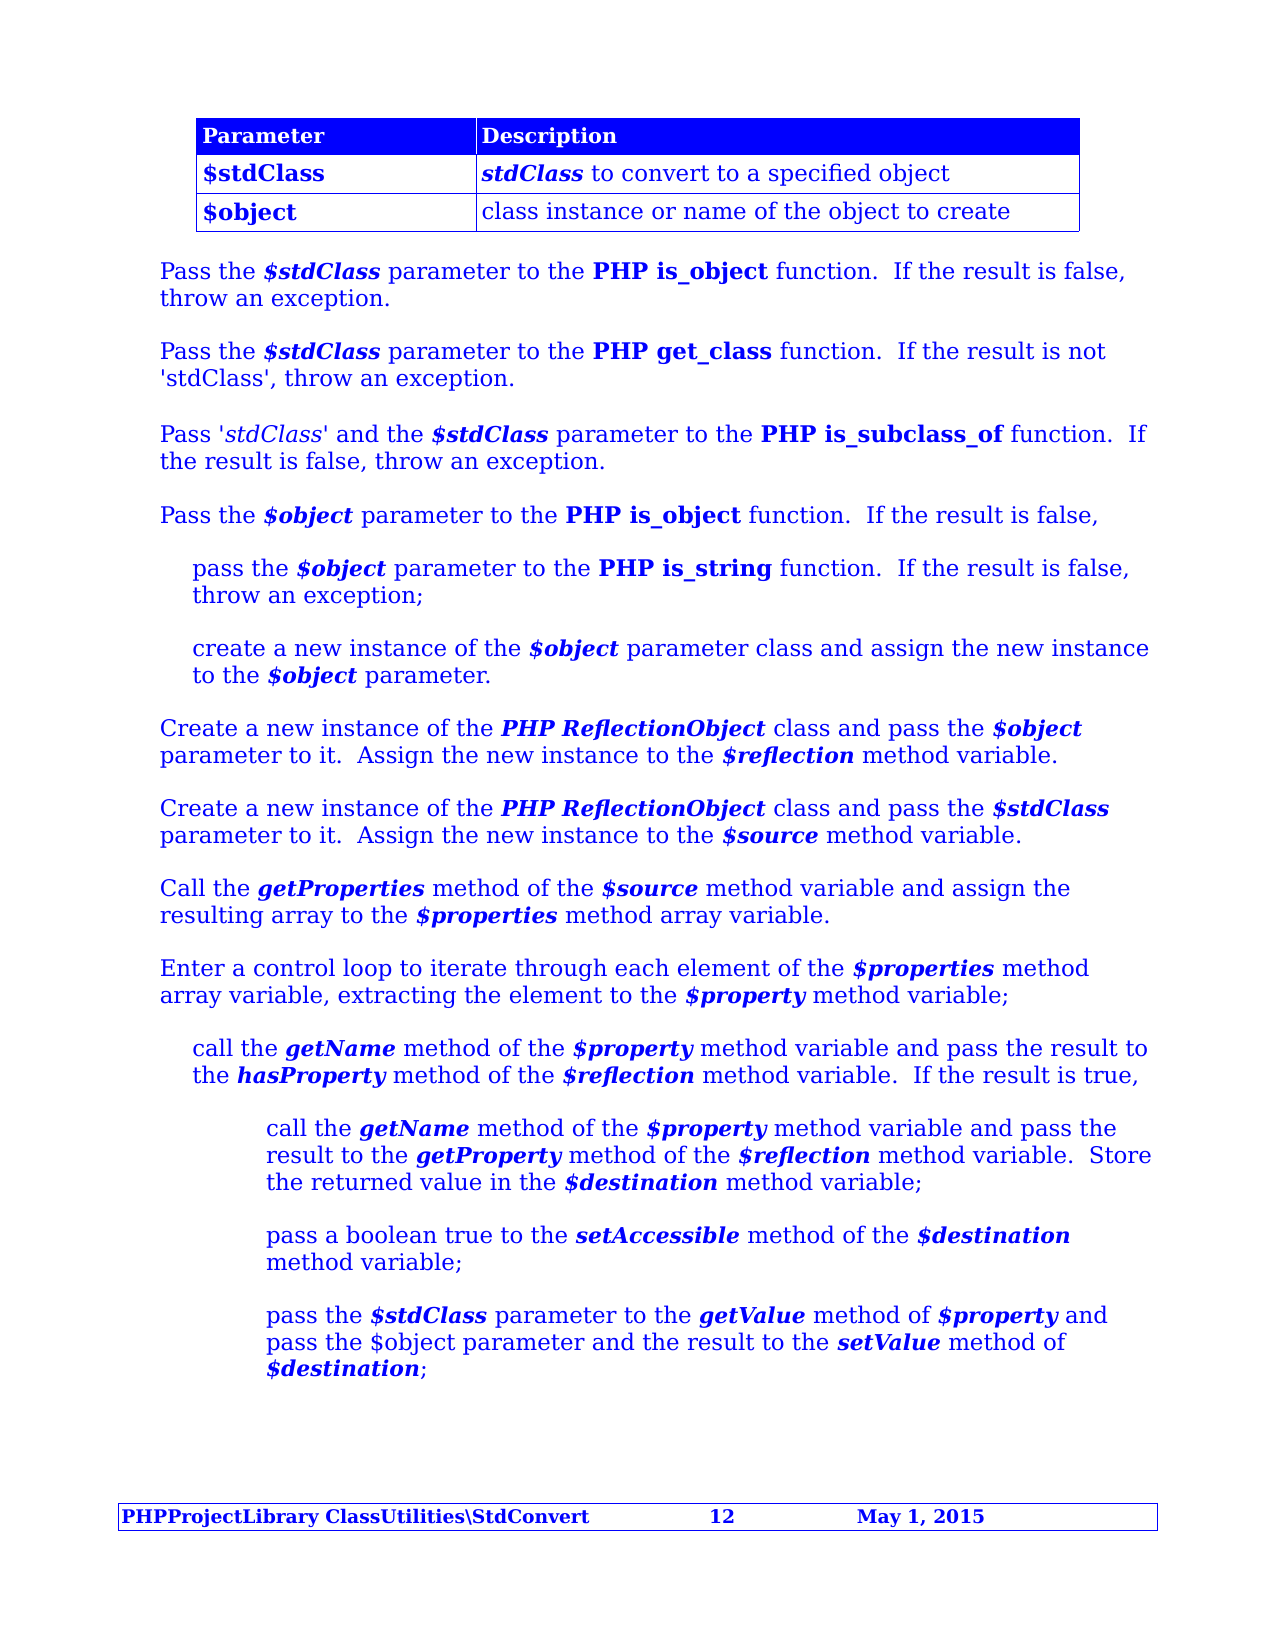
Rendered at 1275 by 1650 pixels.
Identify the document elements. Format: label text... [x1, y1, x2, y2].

text Create a new instance of the PHP ReflectionObject class and pass the $stdClass parameter to it. Assign the new instance to the $source method variable. [159, 795, 1157, 849]
text Pass the $object parameter to the PHP is_object function. If the result is false, [159, 501, 1157, 528]
table_header Description [477, 119, 1079, 154]
text Pass 'stdClass' and the $stdClass parameter to the PHP is_subclass_of function. If the result is false, throw an exception. [159, 421, 1157, 475]
text call the getName method of the $property method variable and pass the result to the getProperty method of the $reflection method variable. Store the returned value in the $destination method variable; [266, 1115, 1157, 1195]
text Call the getProperties method of the $source method variable and assign the resulting array to the $properties method array variable. [159, 875, 1157, 929]
text Pass the $stdClass parameter to the PHP get_class function. If the result is not 'stdClass', throw an exception. [159, 338, 1157, 392]
text Pass the $stdClass parameter to the PHP is_object function. If the result is false, throw an exception. [159, 258, 1157, 311]
text pass the $stdClass parameter to the getValue method of $property and pass the $object parameter and the result to the setValue method of $destination; [266, 1302, 1157, 1382]
text Create a new instance of the PHP ReflectionObject class and pass the $object parameter to it. Assign the new instance to the $reflection method variable. [159, 715, 1157, 769]
table_header Parameter [197, 119, 476, 154]
text pass the $object parameter to the PHP is_string function. If the result is false, throw an exception; [192, 555, 1157, 609]
table_cell stdClass to convert to a specified object [477, 155, 1079, 193]
text create a new instance of the $object parameter class and assign the new instance to the $object parameter. [192, 635, 1157, 689]
text call the getName method of the $property method variable and pass the result to the hasProperty method of the $reflection method variable. If the result is true, [192, 1035, 1157, 1089]
table_cell class instance or name of the object to create [477, 194, 1079, 231]
text pass a boolean true to the setAccessible method of the $destination method variable; [266, 1222, 1157, 1275]
table_cell $stdClass [197, 155, 476, 193]
table_cell $object [197, 194, 476, 231]
text Enter a control loop to iterate through each element of the $properties method array variable, extracting the element to the $property method variable; [159, 955, 1157, 1009]
